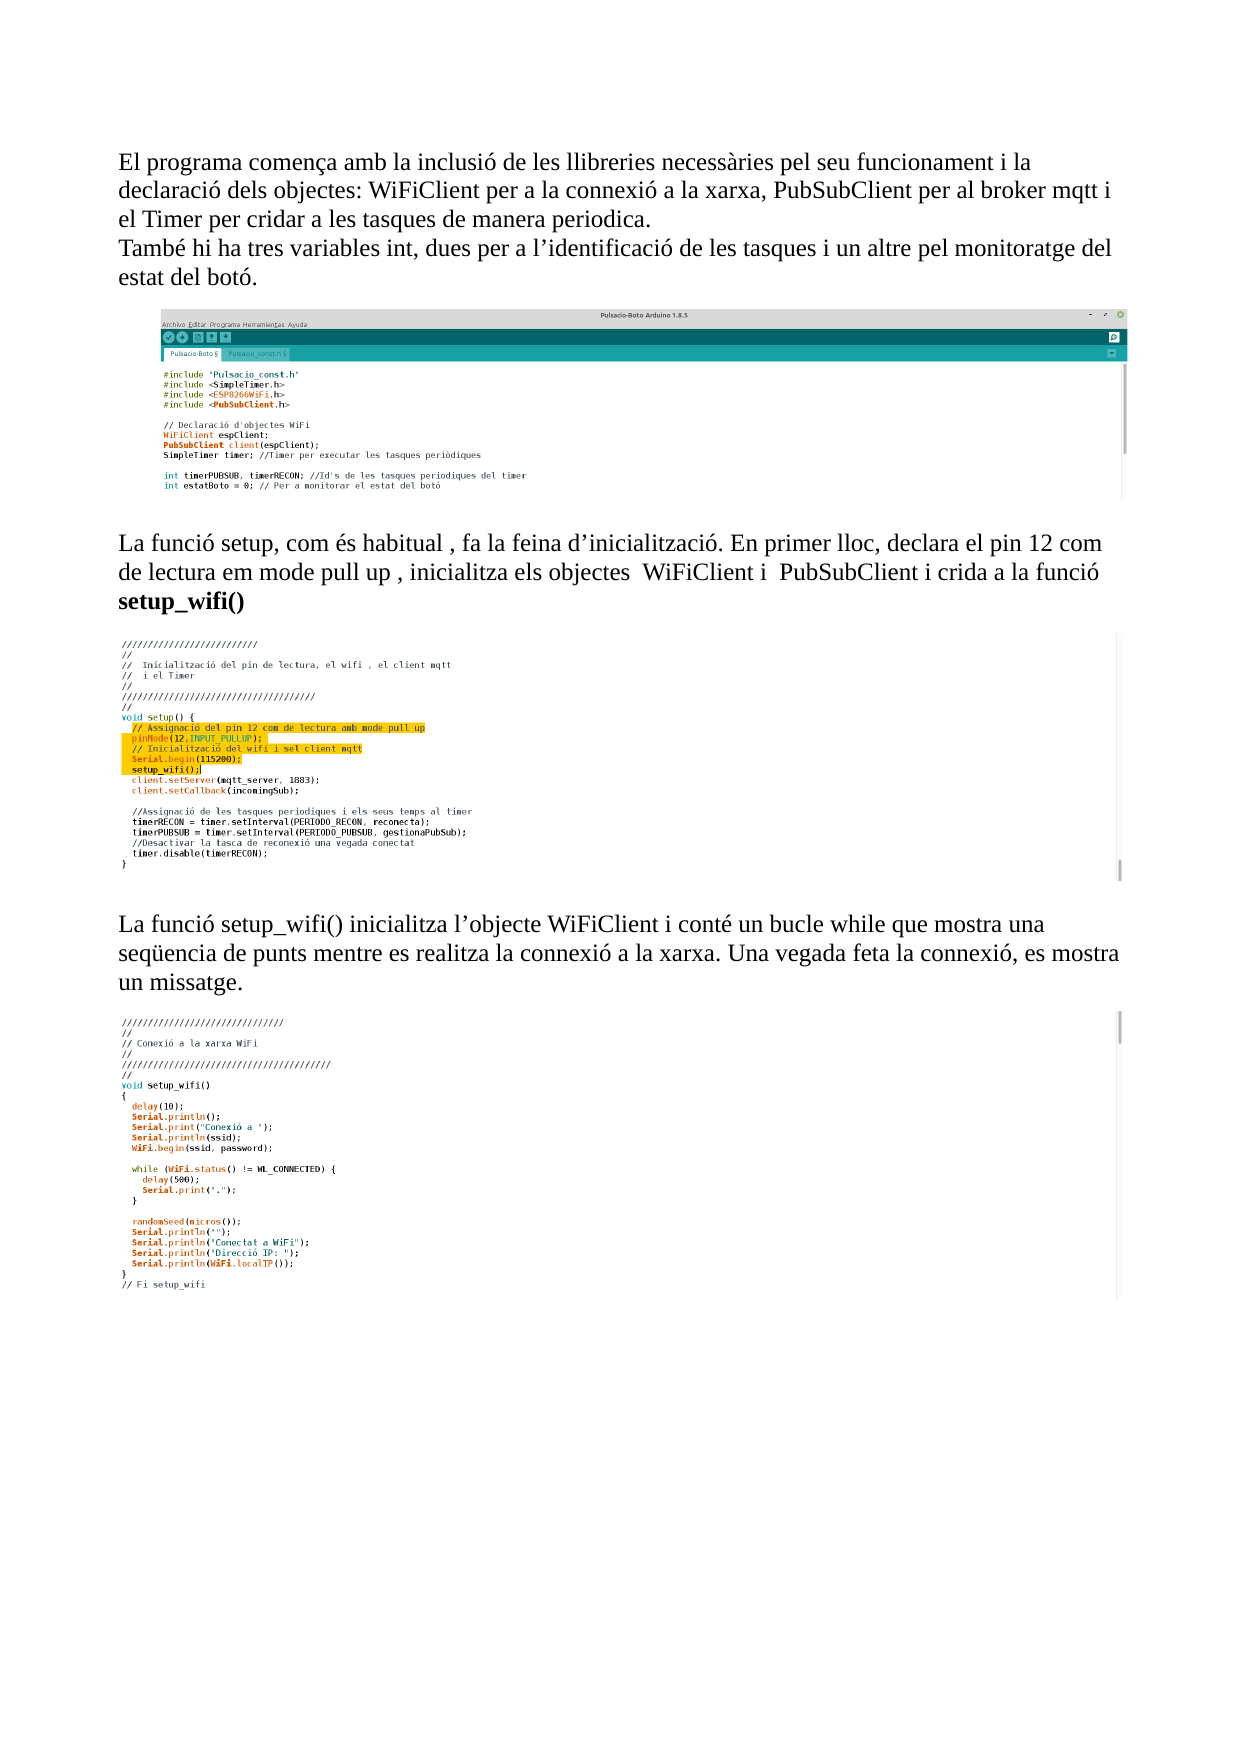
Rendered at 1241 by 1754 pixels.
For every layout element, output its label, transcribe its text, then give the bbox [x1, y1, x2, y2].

text La funció setup_wifi() inicialitza l’objecte WiFiClient i conté un bucle while que mostra una seqüencia de punts mentre es realitza la connexió a la xarxa. Una vegada feta la connexió, es mostra un missatge. [118, 909, 1122, 995]
picture [118, 633, 1123, 881]
text També hi ha tres variables int, dues per a l’identificació de les tasques i un altre pel monitoratge del estat del botó. [118, 233, 1122, 291]
text El programa comença amb la inclusió de les llibreries necessàries pel seu funcionament i la declaració dels objectes: WiFiClient per a la connexió a la xarxa, PubSubClient per al broker mqtt i el Timer per cridar a les tasques de manera periodica. [118, 147, 1122, 233]
text La funció setup, com és habitual , fa la feina d’inicialització. En primer lloc, declara el pin 12 com de lectura em mode pull up , inicialitza els objectes WiFiClient i PubSubClient i crida a la funció setup_wifi() [118, 528, 1122, 615]
picture [118, 1011, 1123, 1300]
